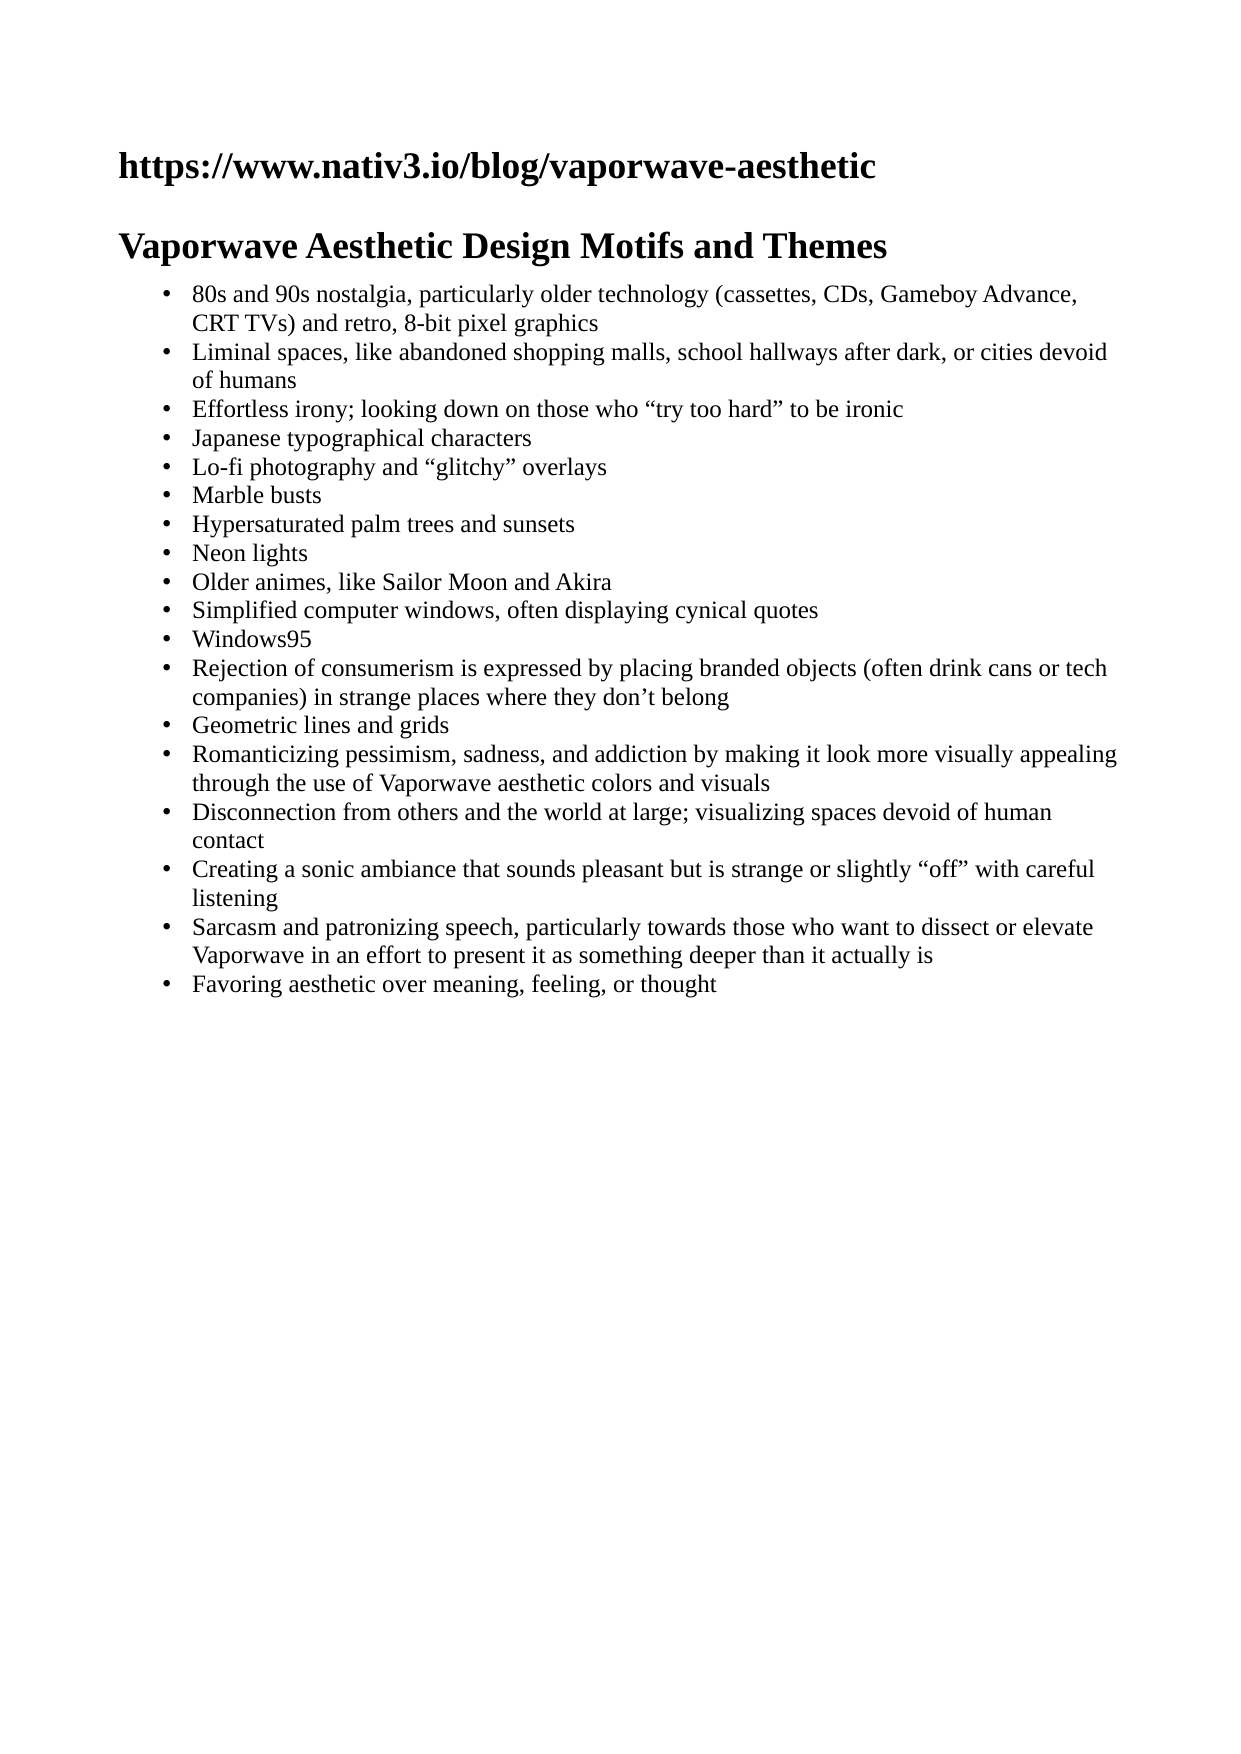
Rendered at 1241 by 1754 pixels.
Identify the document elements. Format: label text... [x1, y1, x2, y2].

list Effortless irony; looking down on those who “try too hard” to be ironic [162, 394, 1122, 423]
list Rejection of consumerism is expressed by placing branded objects (often drink cans or tech companies) in strange places where they don’t belong [162, 653, 1122, 711]
list Marble busts [162, 481, 1122, 509]
list Simplified computer windows, often displaying cynical quotes [162, 596, 1122, 624]
list Favoring aesthetic over meaning, feeling, or thought [162, 969, 1122, 998]
list Creating a sonic ambiance that sounds pleasant but is strange or slightly “off” with careful listening [162, 854, 1122, 912]
list Romanticizing pessimism, sadness, and addiction by making it look more visually appealing through the use of Vaporwave aesthetic colors and visuals [162, 739, 1122, 797]
subtitle https://www.nativ3.io/blog/vaporwave-aesthetic [118, 143, 1122, 186]
list Liminal spaces, like abandoned shopping malls, school hallways after dark, or cities devoid of humans [162, 337, 1122, 394]
list 80s and 90s nostalgia, particularly older technology (cassettes, CDs, Gameboy Advance, CRT TVs) and retro, 8-bit pixel graphics [162, 279, 1122, 337]
list Older animes, like Sailor Moon and Akira [162, 567, 1122, 596]
subtitle Vaporwave Aesthetic Design Motifs and Themes [118, 224, 1122, 267]
list Sarcasm and patronizing speech, particularly towards those who want to dissect or elevate Vaporwave in an effort to present it as something deeper than it actually is [162, 912, 1122, 969]
list Hypersaturated palm trees and sunsets [162, 509, 1122, 538]
list Lo-fi photography and “glitchy” overlays [162, 452, 1122, 481]
list Windows95 [162, 624, 1122, 653]
list Disconnection from others and the world at large; visualizing spaces devoid of human contact [162, 797, 1122, 854]
list Neon lights [162, 538, 1122, 567]
list Japanese typographical characters [162, 423, 1122, 452]
list Geometric lines and grids [162, 711, 1122, 739]
